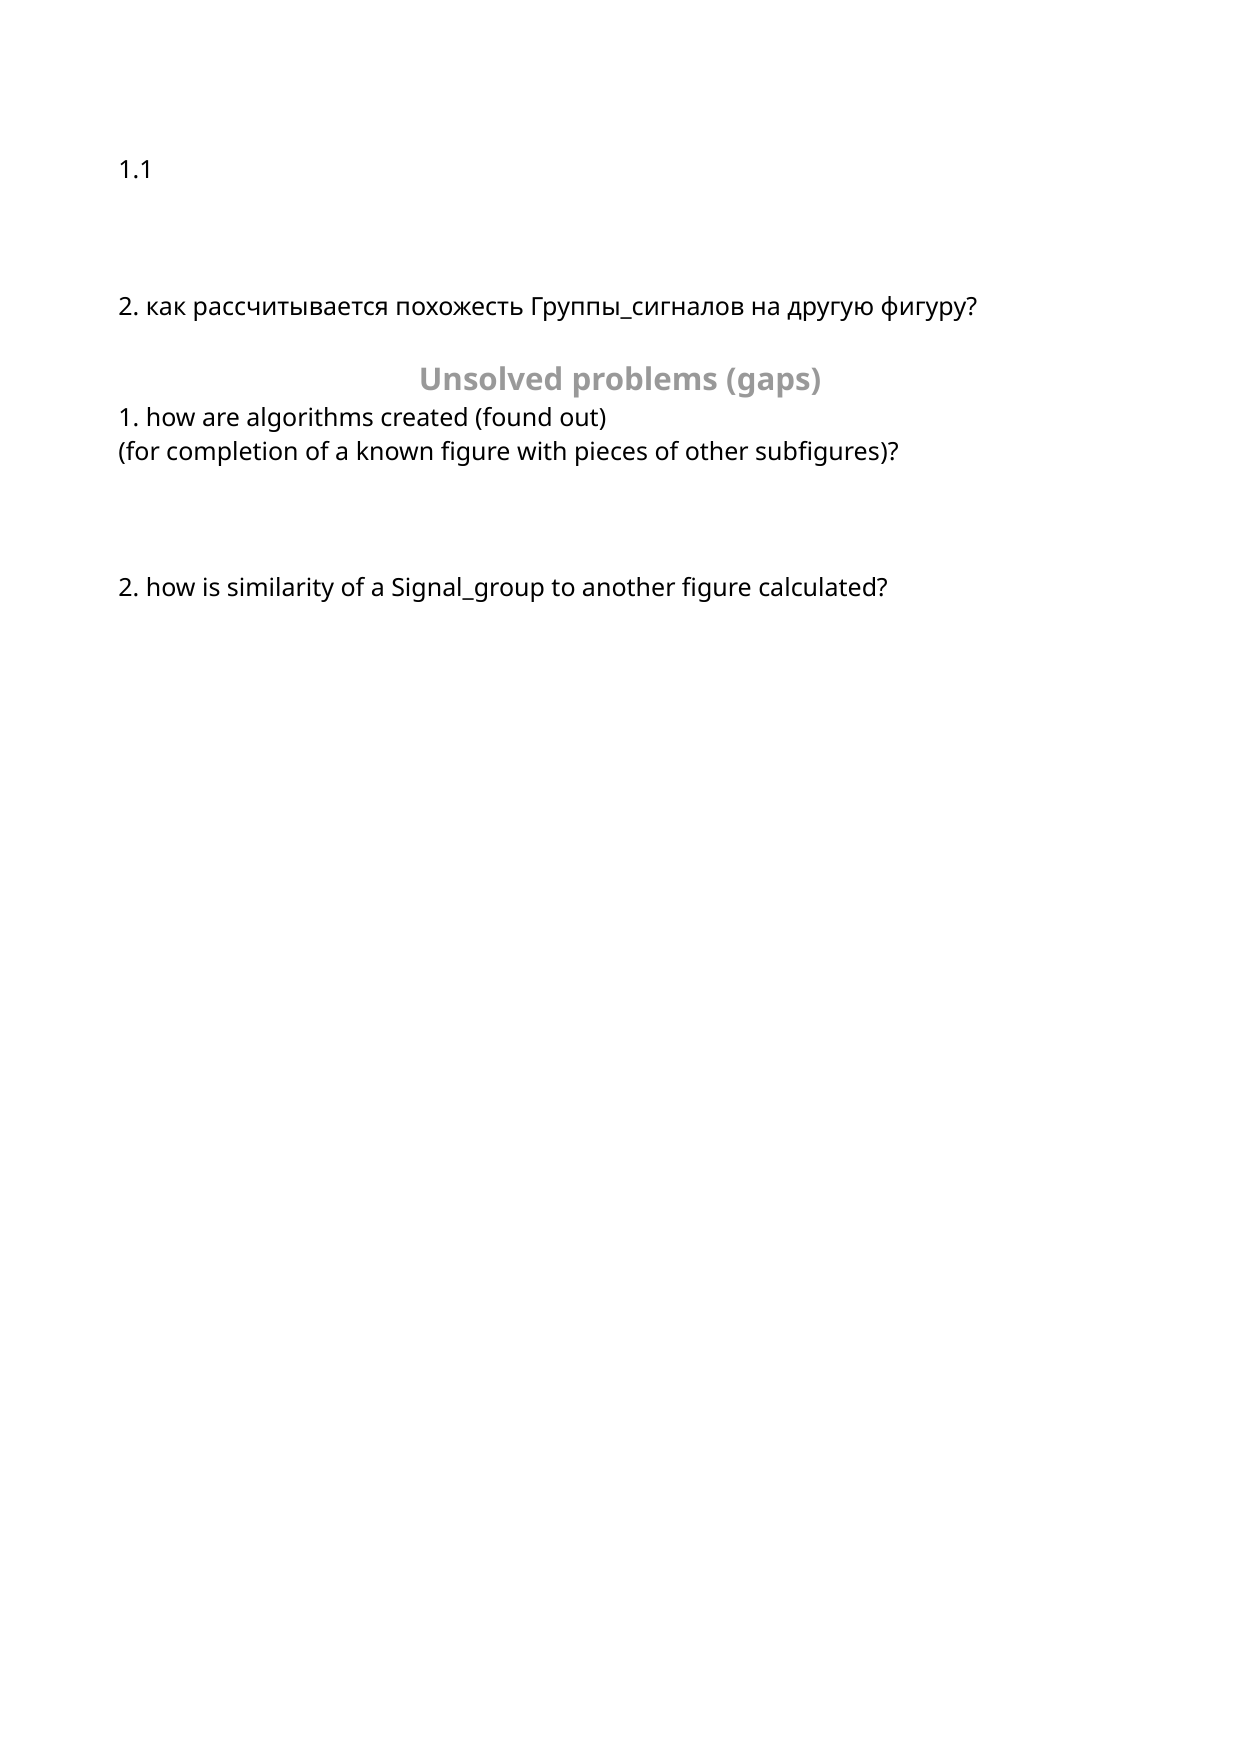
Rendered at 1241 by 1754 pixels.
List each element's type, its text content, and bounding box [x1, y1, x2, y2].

text 1.1 [118, 152, 1122, 186]
text 2. how is similarity of a Signal_group to another figure calculated? [118, 569, 1122, 603]
text 2. как рассчитывается похожесть Группы_сигналов на другую фигуру? [118, 288, 1122, 322]
text 1. how are algorithms created (found out) [118, 399, 1122, 433]
text (for completion of a known figure with pieces of other subfigures)? [118, 433, 1122, 467]
text Unsolved problems (gaps) [118, 357, 1122, 399]
